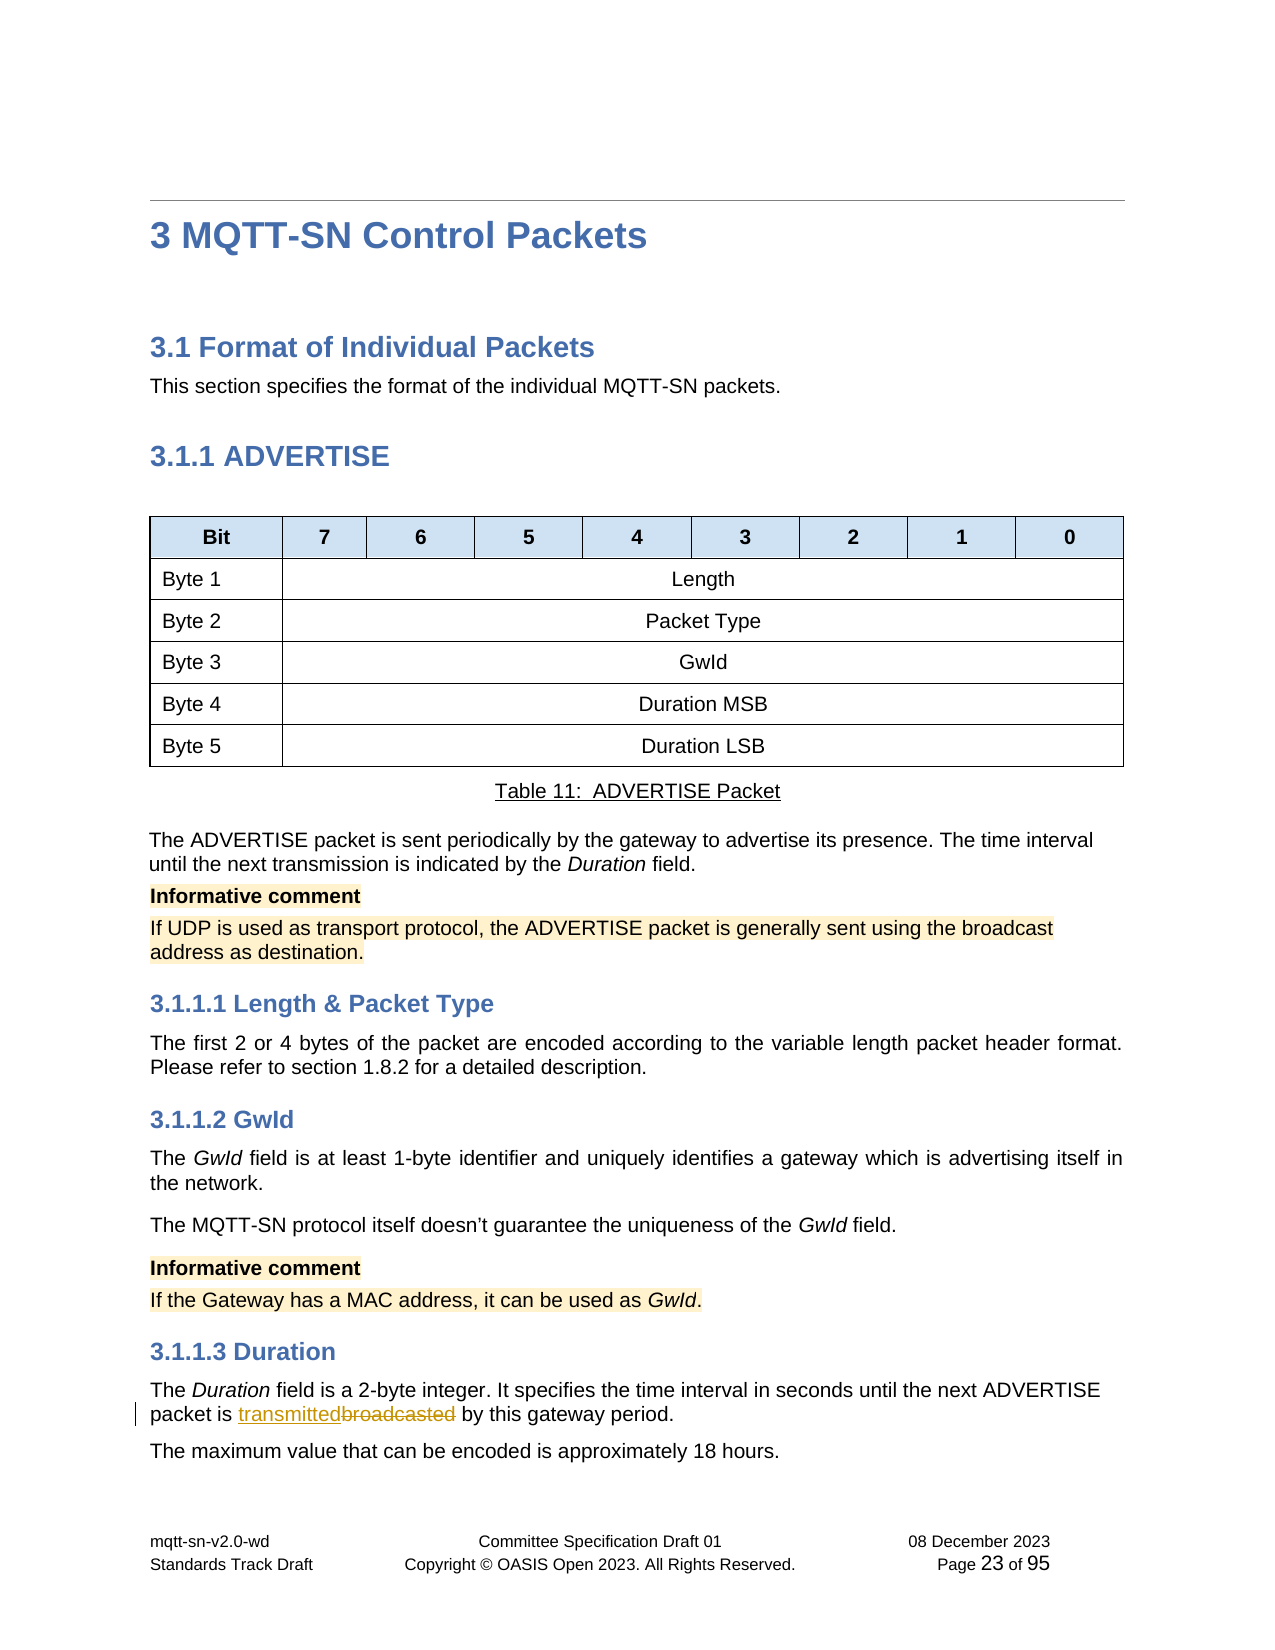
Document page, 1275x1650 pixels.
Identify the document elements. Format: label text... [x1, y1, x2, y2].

table_header 4 [583, 517, 691, 557]
table_cell Byte 3 [151, 642, 282, 682]
text The Duration field is a 2-byte integer. It specifies the time interval in seconds until the next ADVERTISE packet is transmitted by this gateway period. [150, 1378, 1125, 1426]
table_header Bit [151, 517, 282, 557]
subtitle 3.1 Format of Individual Packets [150, 330, 1125, 363]
subtitle 3.1.1 ADVERTISE [150, 439, 1124, 472]
table_header 6 [367, 517, 474, 557]
text The ADVERTISE packet is sent periodically by the gateway to advertise its presence. The time interval until the next transmission is indicated by the Duration field. [148, 828, 1124, 876]
table_cell Packet Type [283, 600, 1123, 641]
text If UDP is used as transport protocol, the ADVERTISE packet is generally sent using the broadcast address as destination. [150, 916, 1125, 964]
table_cell Byte 1 [151, 559, 282, 599]
subtitle 3.1.1.3 Duration [150, 1337, 1124, 1366]
table_header 3 [692, 517, 799, 557]
table_cell Duration MSB [283, 684, 1123, 724]
table_header 7 [283, 517, 366, 557]
text If the Gateway has a MAC address, it can be used as GwId. [150, 1288, 1125, 1312]
table_header 5 [475, 517, 582, 557]
text The MQTT-SN protocol itself doesn’t guarantee the uniqueness of the GwId field. [150, 1213, 1124, 1237]
table_cell Byte 4 [151, 684, 282, 724]
table_cell Duration LSB [283, 725, 1123, 766]
table_header 1 [908, 517, 1015, 557]
text The GwId field is at least 1-byte identifier and uniquely identifies a gateway which is advertising itself in the network. [150, 1146, 1124, 1194]
table_cell GwId [283, 642, 1123, 682]
table_cell Byte 5 [151, 725, 282, 766]
text This section specifies the format of the individual MQTT-SN packets. [149, 374, 1124, 398]
text Informative comment [150, 884, 1125, 908]
text The maximum value that can be encoded is approximately 18 hours. [149, 1439, 1124, 1463]
text Informative comment [150, 1256, 1125, 1280]
table_header 0 [1016, 517, 1123, 557]
table_header 2 [800, 517, 907, 557]
table_cell Length [283, 559, 1123, 599]
subtitle 3 MQTT-SN Control Packets [150, 201, 1125, 257]
table_cell Byte 2 [151, 600, 282, 641]
text Table 11: ADVERTISE Packet [150, 779, 1125, 803]
subtitle 3.1.1.2 GwId [150, 1104, 1124, 1133]
subtitle 3.1.1.1 Length & Packet Type [150, 989, 1124, 1018]
text The first 2 or 4 bytes of the packet are encoded according to the variable length packet header format. Please refer to section 1.8.2 for a detailed description. [150, 1030, 1124, 1079]
